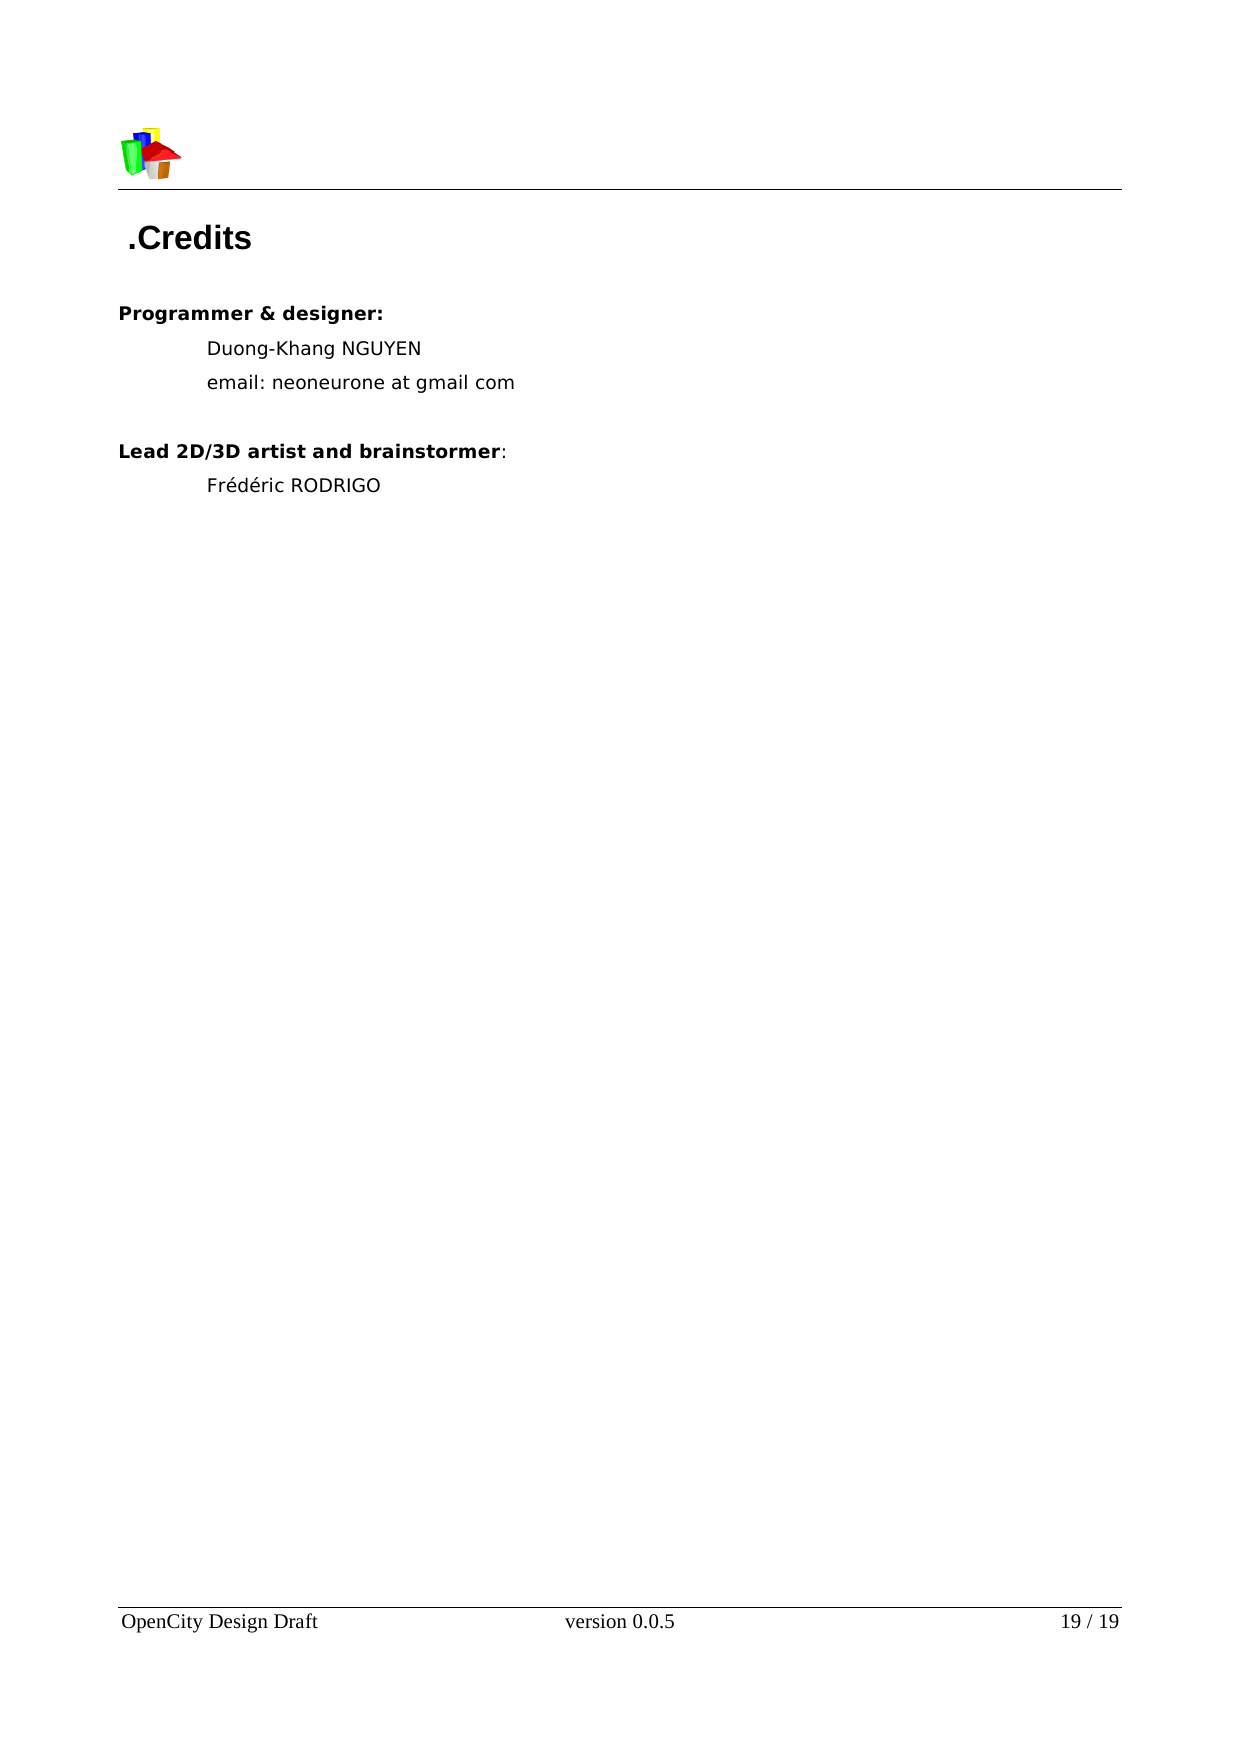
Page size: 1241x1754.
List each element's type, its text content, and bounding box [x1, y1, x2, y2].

subtitle Credits [118, 218, 1122, 256]
text Frédéric RODRIGO [118, 475, 1122, 497]
picture [121, 121, 182, 186]
text Lead 2D/3D artist and brainstormer: [118, 441, 1122, 463]
text Programmer & designer: [118, 303, 1122, 325]
text Duong-Khang NGUYEN [118, 337, 1122, 359]
text email: neoneurone at gmail com [118, 372, 1122, 394]
